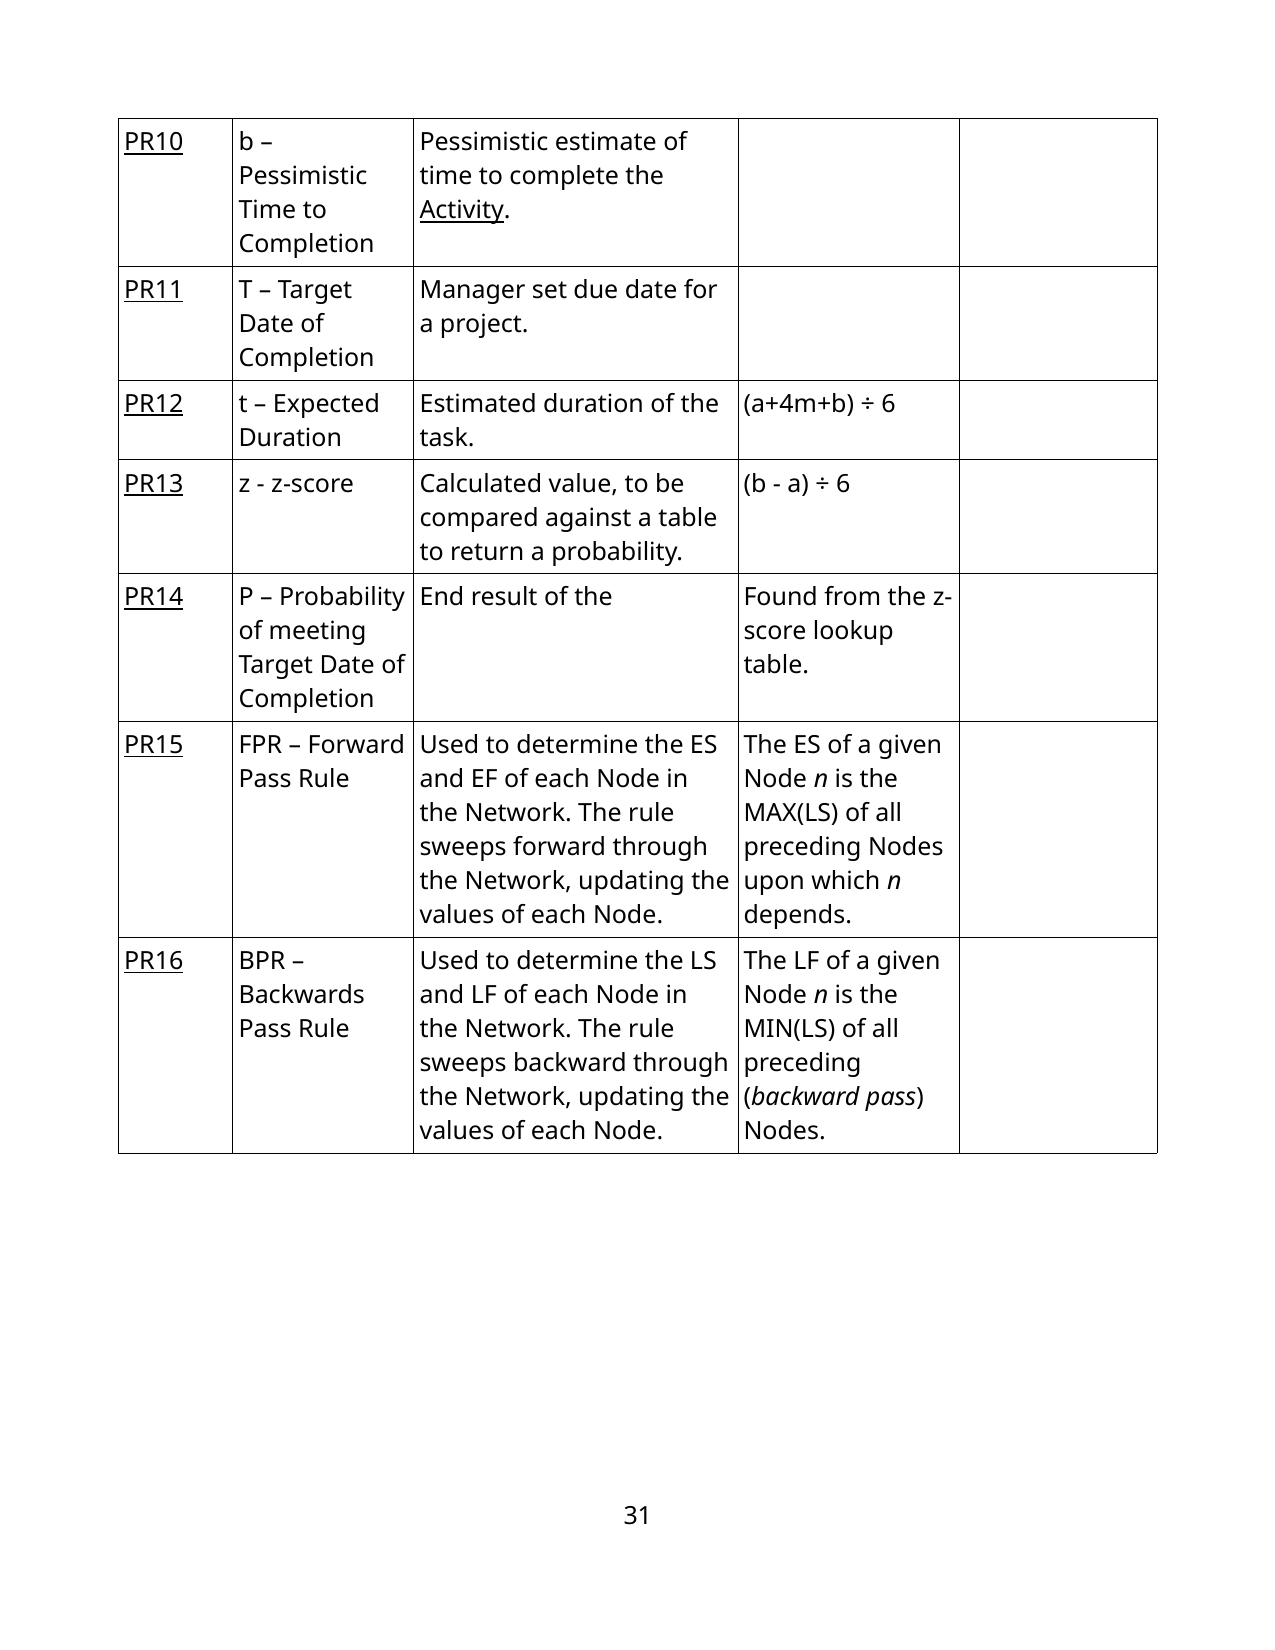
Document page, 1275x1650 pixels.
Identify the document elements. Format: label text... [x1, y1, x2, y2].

table_cell PR10 [119, 119, 232, 266]
table_cell (a+4m+b) ÷ 6 [739, 381, 959, 459]
table_cell T – Target Date of Completion [233, 267, 413, 380]
table_cell PR11 [119, 267, 232, 380]
table_cell Calculated value, to be compared against a table to return a probability. [414, 460, 738, 573]
table_cell (b - a) ÷ 6 [739, 460, 959, 573]
table_cell The ES of a given Node n is the MAX(LS) of all preceding Nodes upon which n depends. [739, 722, 959, 937]
table_cell [960, 267, 1157, 380]
table_cell [739, 267, 959, 380]
table_cell P – Probability of meeting Target Date of Completion [233, 574, 413, 721]
table_cell Used to determine the LS and LF of each Node in the Network. The rule sweeps backward through the Network, updating the values of each Node. [414, 938, 738, 1153]
table_cell Used to determine the ES and EF of each Node in the Network. The rule sweeps forward through the Network, updating the values of each Node. [414, 722, 738, 937]
table_cell PR13 [119, 460, 232, 573]
table_cell [960, 460, 1157, 573]
table_cell PR12 [119, 381, 232, 459]
table_cell BPR – Backwards Pass Rule [233, 938, 413, 1153]
table_cell [960, 381, 1157, 459]
table_cell [960, 722, 1157, 937]
table_cell Pessimistic estimate of time to complete the Activity. [414, 119, 738, 266]
table_cell End result of the [414, 574, 738, 721]
table_cell PR16 [119, 938, 232, 1153]
table_cell [739, 119, 959, 266]
table_cell [960, 119, 1157, 266]
table_cell The LF of a given Node n is the MIN(LS) of all preceding (backward pass) Nodes. [739, 938, 959, 1153]
table_cell PR14 [119, 574, 232, 721]
table_cell t – Expected Duration [233, 381, 413, 459]
table_cell Manager set due date for a project. [414, 267, 738, 380]
table_cell z - z-score [233, 460, 413, 573]
table_cell FPR – Forward Pass Rule [233, 722, 413, 937]
table_cell PR15 [119, 722, 232, 937]
table_cell Estimated duration of the task. [414, 381, 738, 459]
table_cell Found from the z-score lookup table. [739, 574, 959, 721]
table_cell b – Pessimistic Time to Completion [233, 119, 413, 266]
table_cell [960, 574, 1157, 721]
table_cell [960, 938, 1157, 1153]
